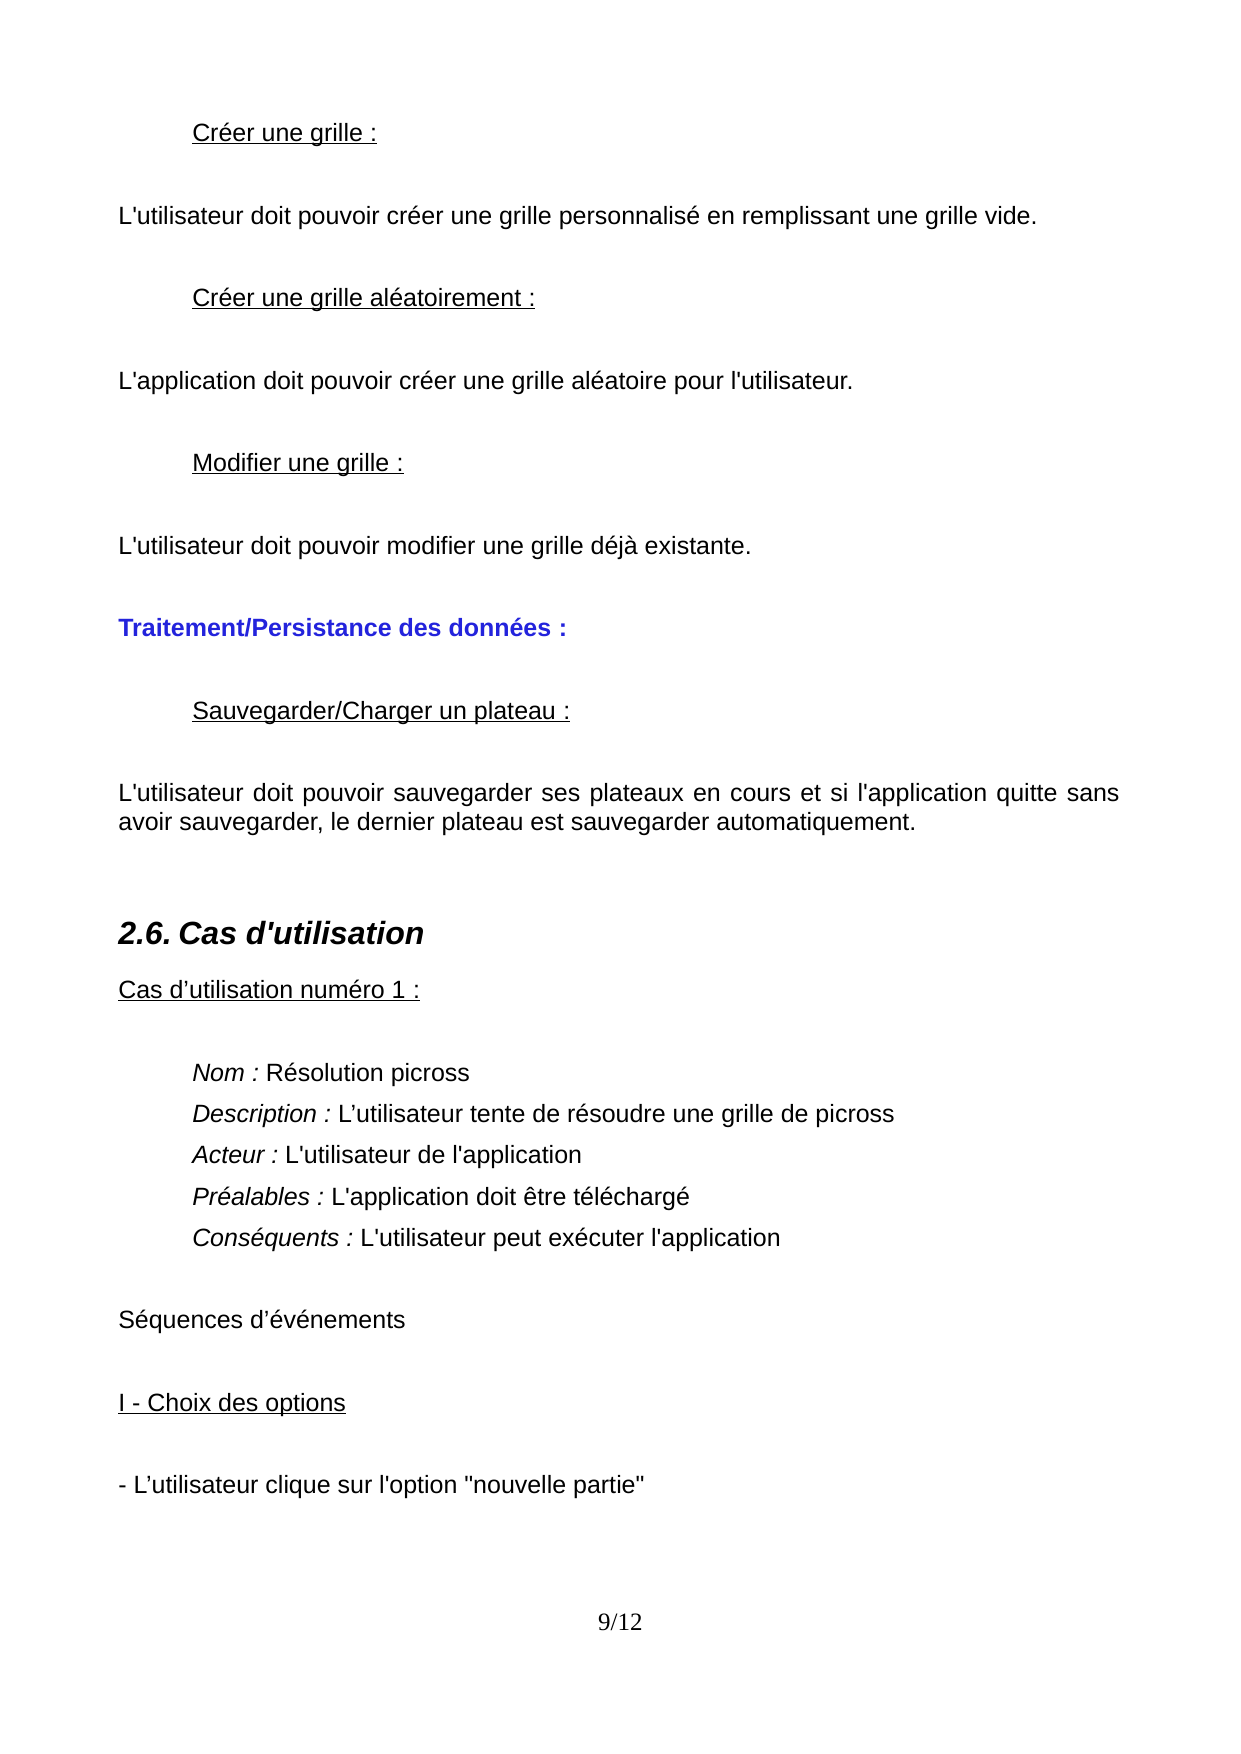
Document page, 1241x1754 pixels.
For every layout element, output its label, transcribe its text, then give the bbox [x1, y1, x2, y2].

text Description : L’utilisateur tente de résoudre une grille de picross [118, 1099, 1122, 1128]
text Créer une grille : [118, 118, 1122, 147]
subtitle Cas d'utilisation [118, 914, 1122, 951]
text L'utilisateur doit pouvoir sauvegarder ses plateaux en cours et si l'application quitte sans avoir sauvegarder, le dernier plateau est sauvegarder automatiquement. [118, 778, 1122, 836]
text Conséquents : L'utilisateur peut exécuter l'application [118, 1223, 1122, 1251]
text L'utilisateur doit pouvoir modifier une grille déjà existante. [118, 531, 1122, 559]
text L'utilisateur doit pouvoir créer une grille personnalisé en remplissant une grille vide. [118, 201, 1122, 229]
text L'application doit pouvoir créer une grille aléatoire pour l'utilisateur. [118, 366, 1122, 394]
text Traitement/Persistance des données : [118, 613, 1122, 642]
text Nom : Résolution picross [118, 1058, 1122, 1086]
text Préalables : L'application doit être téléchargé [118, 1181, 1122, 1210]
text Sauvegarder/Charger un plateau : [118, 696, 1122, 724]
text Cas d’utilisation numéro 1 : [118, 975, 1122, 1004]
text I - Choix des options [118, 1388, 1122, 1416]
text Séquences d’événements [118, 1305, 1122, 1334]
text Acteur : L'utilisateur de l'application [118, 1140, 1122, 1169]
text - L’utilisateur clique sur l'option "nouvelle partie" [118, 1470, 1122, 1499]
text Modifier une grille : [118, 448, 1122, 477]
text Créer une grille aléatoirement : [118, 283, 1122, 312]
